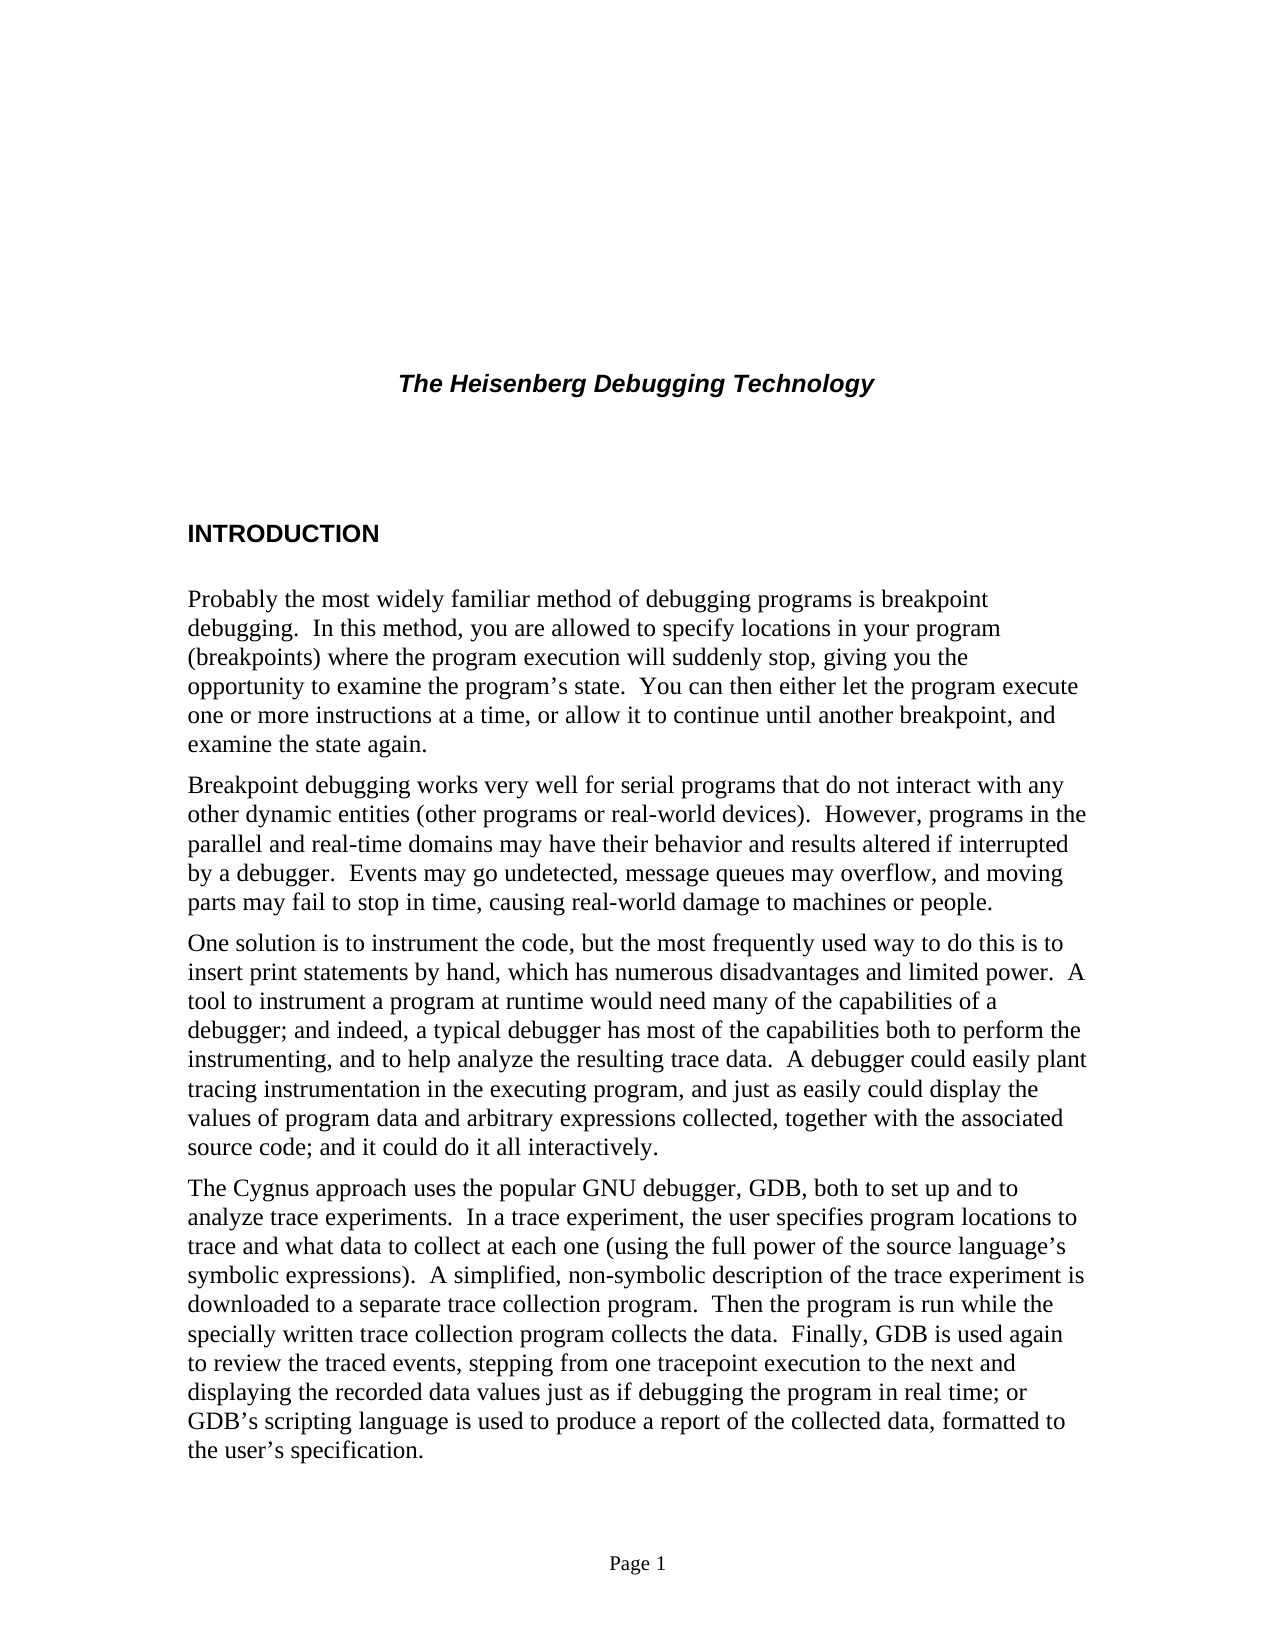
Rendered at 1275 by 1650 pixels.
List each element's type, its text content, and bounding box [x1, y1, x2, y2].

text One solution is to instrument the code, but the most frequently used way to do this is to insert print statements by hand, which has numerous disadvantages and limited power. A tool to instrument a program at runtime would need many of the capabilities of a debugger; and indeed, a typical debugger has most of the capabilities both to perform the instrumenting, and to help analyze the resulting trace data. A debugger could easily plant tracing instrumentation in the executing program, and just as easily could display the values of program data and arbitrary expressions collected, together with the associated source code; and it could do it all interactively. [187, 928, 1087, 1161]
subtitle The Heisenberg Debugging Technology [187, 369, 1087, 398]
text Breakpoint debugging works very well for serial programs that do not interact with any other dynamic entities (other programs or real-world devices). However, programs in the parallel and real-time domains may have their behavior and results altered if interrupted by a debugger. Events may go undetected, message queues may overflow, and moving parts may fail to stop in time, causing real-world damage to machines or people. [187, 770, 1087, 916]
subtitle INTRODUCTION [187, 519, 1087, 548]
text Probably the most widely familiar method of debugging programs is breakpoint debugging. In this method, you are allowed to specify locations in your program (breakpoints) where the program execution will suddenly stop, giving you the opportunity to examine the program’s state. You can then either let the program execute one or more instructions at a time, or allow it to continue until another breakpoint, and examine the state again. [187, 583, 1087, 758]
text The Cygnus approach uses the popular GNU debugger, GDB, both to set up and to analyze trace experiments. In a trace experiment, the user specifies program locations to trace and what data to collect at each one (using the full power of the source language’s symbolic expressions). A simplified, non-symbolic description of the trace experiment is downloaded to a separate trace collection program. Then the program is run while the specially written trace collection program collects the data. Finally, GDB is used again to review the traced events, stepping from one tracepoint execution to the next and displaying the recorded data values just as if debugging the program in real time; or GDB’s scripting language is used to produce a report of the collected data, formatted to the user’s specification. [187, 1173, 1087, 1464]
